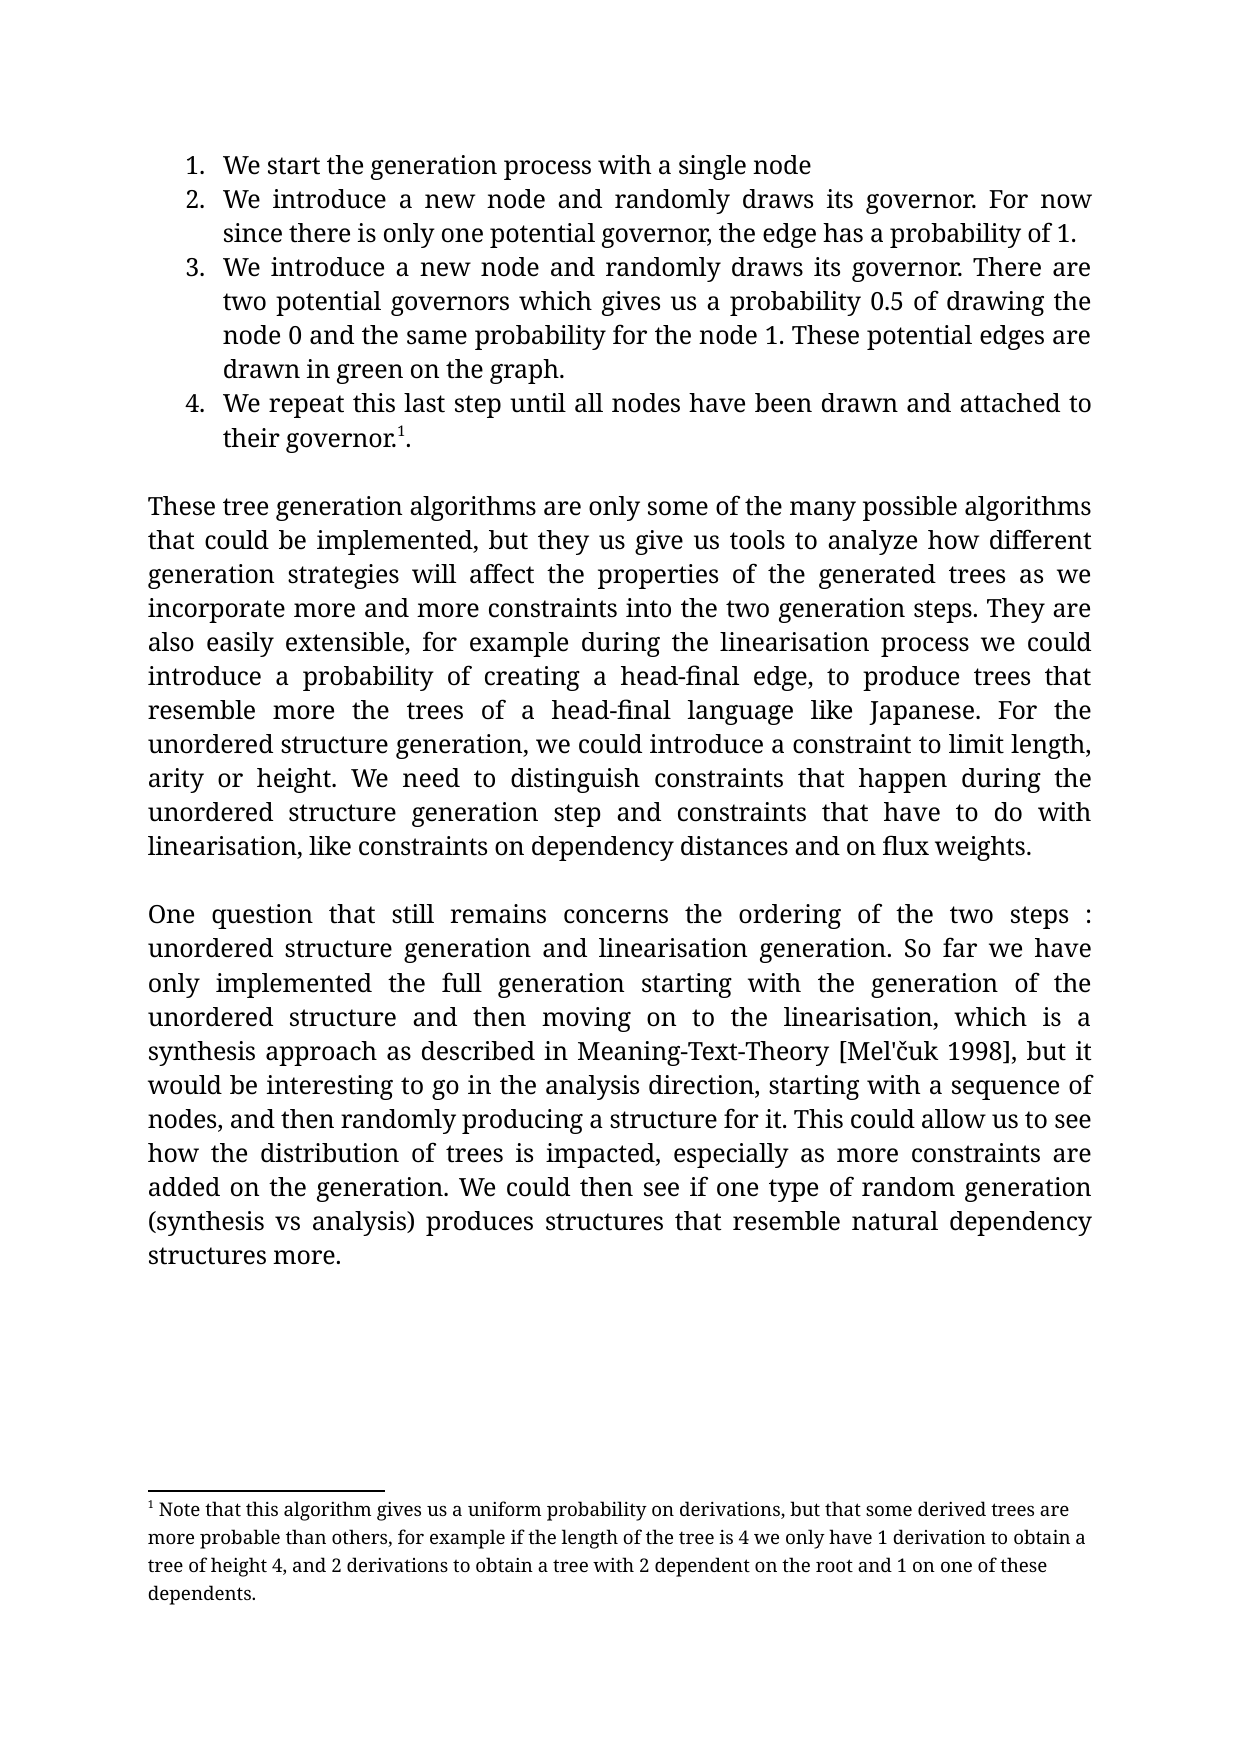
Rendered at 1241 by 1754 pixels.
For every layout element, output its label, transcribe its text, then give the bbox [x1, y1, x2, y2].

text These tree generation algorithms are only some of the many possible algorithms that could be implemented, but they us give us tools to analyze how different generation strategies will affect the properties of the generated trees as we incorporate more and more constraints into the two generation steps. They are also easily extensible, for example during the linearisation process we could introduce a probability of creating a head-final edge, to produce trees that resemble more the trees of a head-final language like Japanese. For the unordered structure generation, we could introduce a constraint to limit length, arity or height. We need to distinguish constraints that happen during the unordered structure generation step and constraints that have to do with linearisation, like constraints on dependency distances and on flux weights. [148, 488, 1092, 863]
text One question that still remains concerns the ordering of the two steps : unordered structure generation and linearisation generation. So far we have only implemented the full generation starting with the generation of the unordered structure and then moving on to the linearisation, which is a synthesis approach as described in Meaning-Text-Theory [Mel'čuk 1998], but it would be interesting to go in the analysis direction, starting with a sequence of nodes, and then randomly producing a structure for it. This could allow us to see how the distribution of trees is impacted, especially as more constraints are added on the generation. We could then see if one type of random generation (synthesis vs analysis) produces structures that resemble natural dependency structures more. [148, 897, 1092, 1272]
list We start the generation process with a single node [185, 148, 1092, 182]
list We introduce a new node and randomly draws its governor. There are two potential governors which gives us a probability 0.5 of drawing the node 0 and the same probability for the node 1. These potential edges are drawn in green on the graph. [185, 250, 1092, 386]
list We introduce a new node and randomly draws its governor. For now since there is only one potential governor, the edge has a probability of 1. [185, 182, 1092, 250]
list We repeat this last step until all nodes have been drawn and attached to their governor.. [185, 386, 1092, 454]
list Note that this algorithm gives us a uniform probability on derivations, but that some derived trees are more probable than others, for example if the length of the tree is 4 we only have 1 derivation to obtain a tree of height 4, and 2 derivations to obtain a tree with 2 dependent on the root and 1 on one of these dependents. [148, 1497, 1092, 1606]
